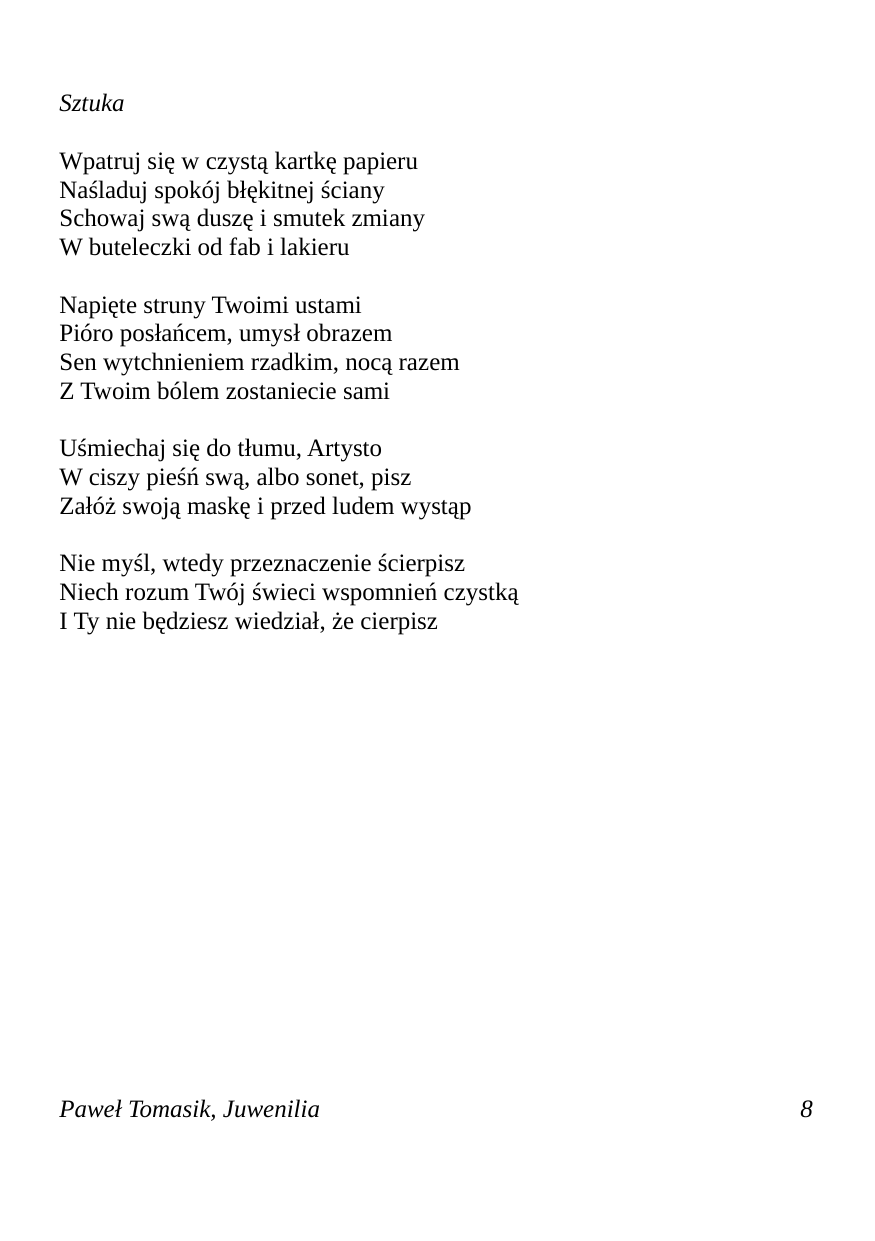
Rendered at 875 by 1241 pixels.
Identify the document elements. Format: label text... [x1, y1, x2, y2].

text Napięte struny Twoimi ustami [59, 290, 815, 318]
text Naśladuj spokój błękitnej ściany [59, 175, 815, 203]
text Uśmiechaj się do tłumu, Artysto [59, 433, 815, 462]
text W buteleczki od fab i lakieru [59, 232, 815, 261]
text Schowaj swą duszę i smutek zmiany [59, 203, 815, 232]
text Z Twoim bólem zostaniecie sami [59, 376, 815, 405]
text Sen wytchnieniem rzadkim, nocą razem [59, 347, 815, 376]
text Załóż swoją maskę i przed ludem wystąp [59, 491, 815, 520]
text Niech rozum Twój świeci wspomnień czystką [59, 577, 815, 606]
text Nie myśl, wtedy przeznaczenie ścierpisz [59, 548, 815, 577]
text Sztuka [59, 88, 815, 117]
text Pióro posłańcem, umysł obrazem [59, 318, 815, 347]
text W ciszy pieśń swą, albo sonet, pisz [59, 462, 815, 491]
text I Ty nie będziesz wiedział, że cierpisz [59, 606, 815, 635]
text Wpatruj się w czystą kartkę papieru [59, 146, 815, 175]
